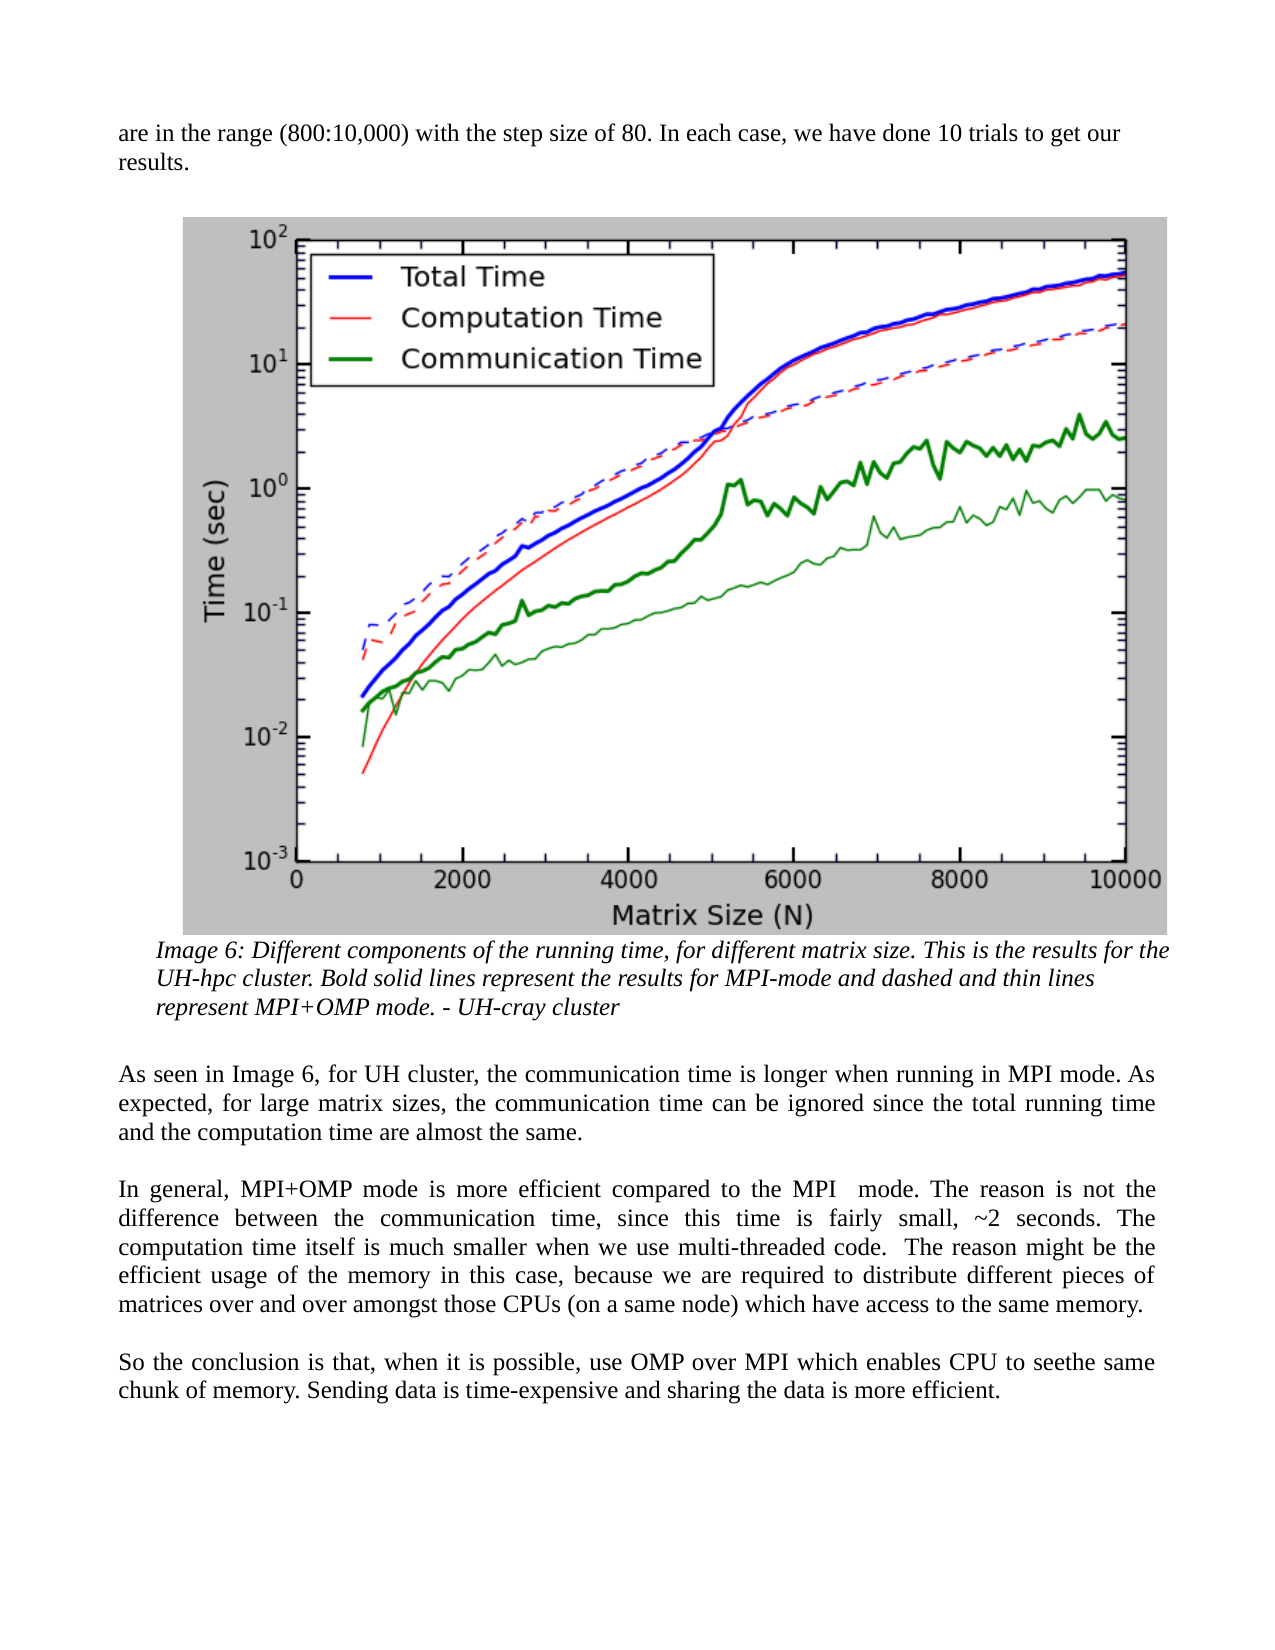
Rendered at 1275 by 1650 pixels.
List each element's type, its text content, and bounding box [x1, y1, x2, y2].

text So the conclusion is that, when it is possible, use OMP over MPI which enables CPU to seethe same chunk of memory. Sending data is time-expensive and sharing the data is more efficient. [118, 1347, 1157, 1404]
text As seen in Image 6, for UH cluster, the communication time is longer when running in MPI mode. As expected, for large matrix sizes, the communication time can be ignored since the total running time and the computation time are almost the same. [118, 1059, 1157, 1146]
text are in the range (800:10,000) with the step size of 80. In each case, we have done 10 trials to get our results. [118, 118, 1157, 176]
picture [182, 217, 1168, 935]
text Image 6: Different components of the running time, for different matrix size. This is the results for the UH-hpc cluster. Bold solid lines represent the results for MPI-mode and dashed and thin lines represent MPI+OMP mode. - UH-cray cluster [156, 217, 1194, 1021]
text In general, MPI+OMP mode is more efficient compared to the MPI mode. The reason is not the difference between the communication time, since this time is fairly small, ~2 seconds. The computation time itself is much smaller when we use multi-threaded code. The reason might be the efficient usage of the memory in this case, because we are required to distribute different pieces of matrices over and over amongst those CPUs (on a same node) which have access to the same memory. [118, 1174, 1157, 1318]
